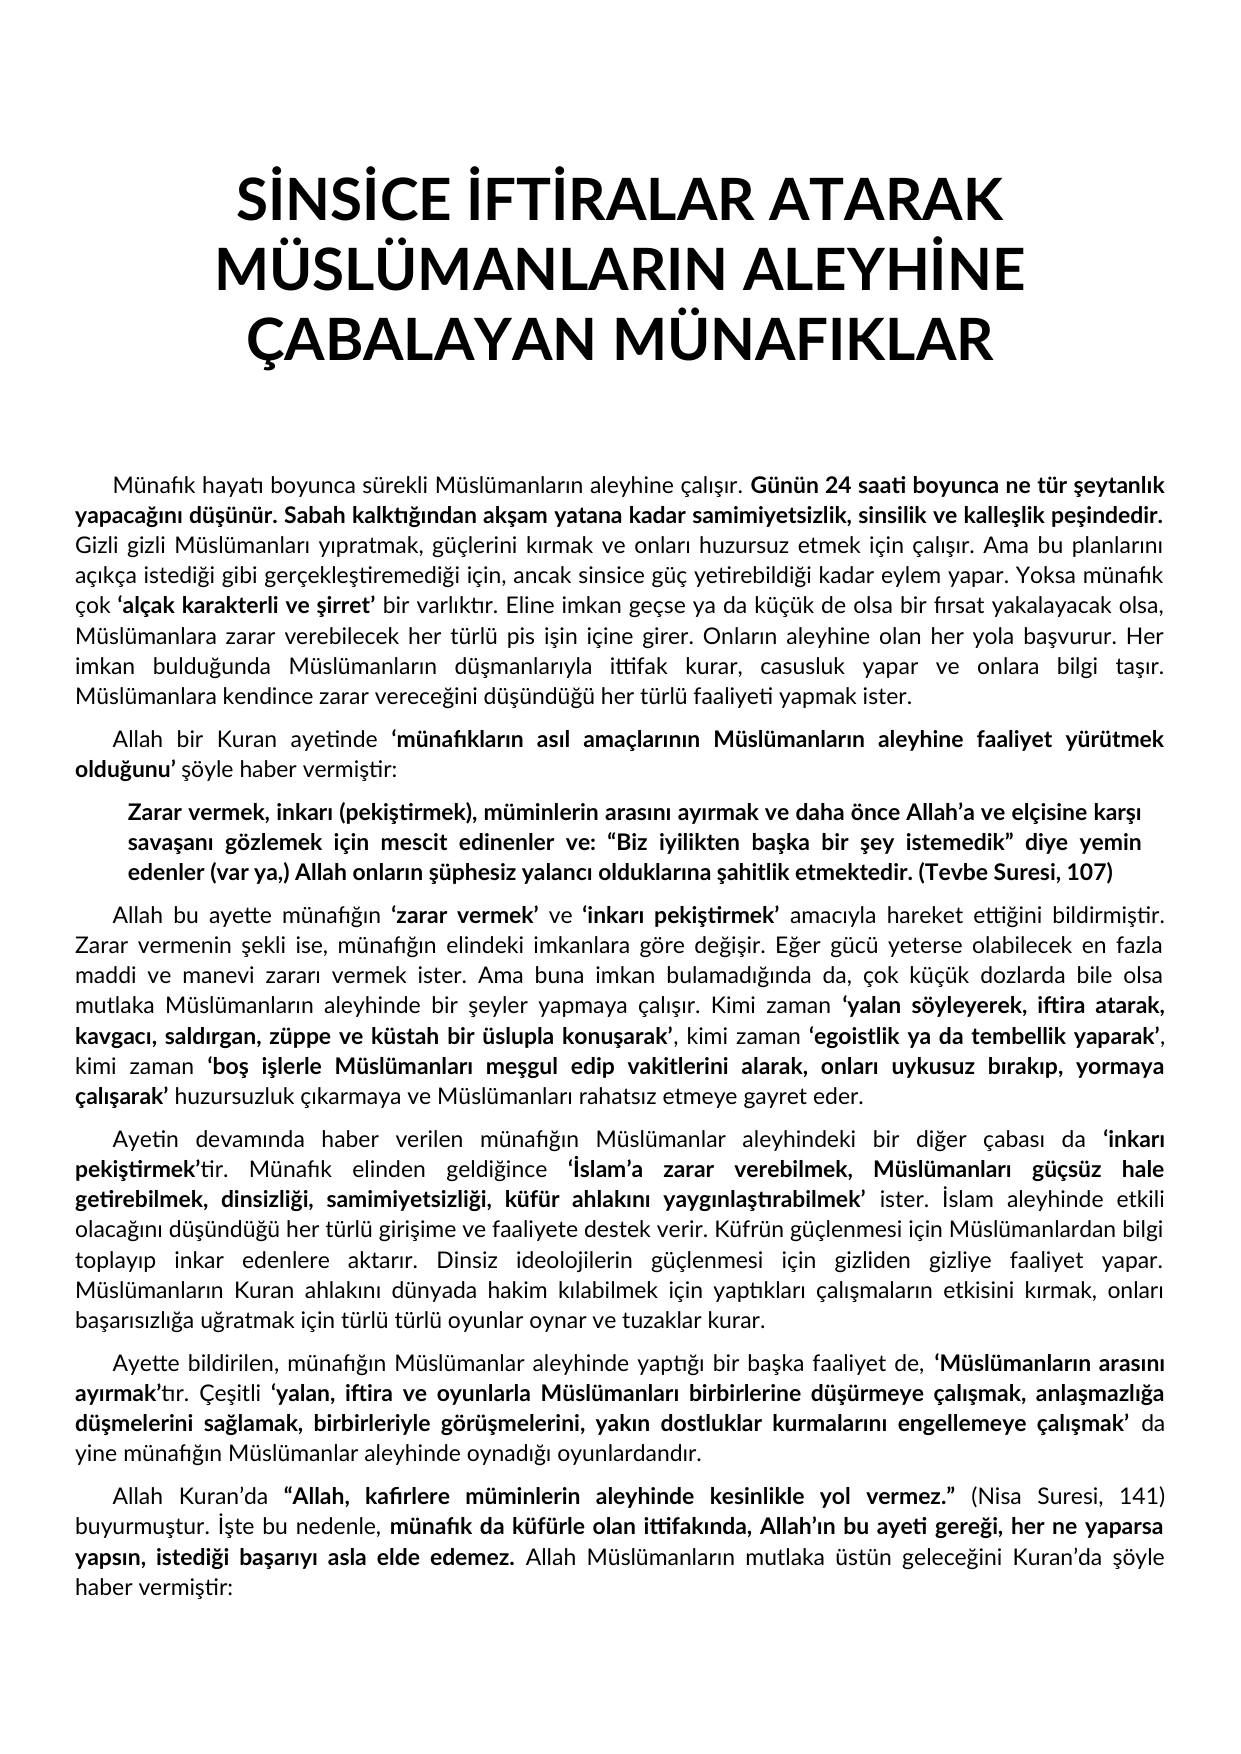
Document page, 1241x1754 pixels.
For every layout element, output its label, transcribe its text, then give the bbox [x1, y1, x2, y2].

text Münafık hayatı boyunca sürekli Müslümanların aleyhine çalışır. Günün 24 saati boyunca ne tür şeytanlık yapacağını düşünür. Sabah kalktığından akşam yatana kadar samimiyetsizlik, sinsilik ve kalleşlik peşindedir. Gizli gizli Müslümanları yıpratmak, güçlerini kırmak ve onları huzursuz etmek için çalışır. Ama bu planlarını açıkça istediği gibi gerçekleştiremediği için, ancak sinsice güç yetirebildiği kadar eylem yapar. Yoksa münafık çok ‘alçak karakterli ve şirret’ bir varlıktır. Eline imkan geçse ya da küçük de olsa bir fırsat yakalayacak olsa, Müslümanlara zarar verebilecek her türlü pis işin içine girer. Onların aleyhine olan her yola başvurur. Her imkan bulduğunda Müslümanların düşmanlarıyla ittifak kurar, casusluk yapar ve onlara bilgi taşır. Müslümanlara kendince zarar vereceğini düşündüğü her türlü faaliyeti yapmak ister. [75, 470, 1165, 709]
text Zarar vermek, inkarı (pekiştirmek), müminlerin arasını ayırmak ve daha önce Allah’a ve elçisine karşı savaşanı gözlemek için mescit edinenler ve: “Biz iyilikten başka bir şey istemedik” diye yemin edenler (var ya,) Allah onların şüphesiz yalancı olduklarına şahitlik etmektedir. (Tevbe Suresi, 107) [128, 797, 1143, 885]
text Allah bir Kuran ayetinde ‘münafıkların asıl amaçlarının Müslümanların aleyhine faaliyet yürütmek olduğunu’ şöyle haber vermiştir: [75, 724, 1165, 782]
text Ayetin devamında haber verilen münafığın Müslümanlar aleyhindeki bir diğer çabası da ‘inkarı pekiştirmek’tir. Münafık elinden geldiğince ‘İslam’a zarar verebilmek, Müslümanları güçsüz hale getirebilmek, dinsizliği, samimiyetsizliği, küfür ahlakını yaygınlaştırabilmek’ ister. İslam aleyhinde etkili olacağını düşündüğü her türlü girişime ve faaliyete destek verir. Küfrün güçlenmesi için Müslümanlardan bilgi toplayıp inkar edenlere aktarır. Dinsiz ideolojilerin güçlenmesi için gizliden gizliye faaliyet yapar. Müslümanların Kuran ahlakını dünyada hakim kılabilmek için yaptıkları çalışmaların etkisini kırmak, onları başarısızlığa uğratmak için türlü türlü oyunlar oynar ve tuzaklar kurar. [75, 1124, 1165, 1333]
text Ayette bildirilen, münafığın Müslümanlar aleyhinde yaptığı bir başka faaliyet de, ‘Müslümanların arasını ayırmak’tır. Çeşitli ‘yalan, iftira ve oyunlarla Müslümanları birbirlerine düşürmeye çalışmak, anlaşmazlığa düşmelerini sağlamak, birbirleriyle görüşmelerini, yakın dostluklar kurmalarını engellemeye çalışmak’ da yine münafığın Müslümanlar aleyhinde oynadığı oyunlardandır. [75, 1348, 1165, 1467]
text Allah bu ayette münafığın ‘zarar vermek’ ve ‘inkarı pekiştirmek’ amacıyla hareket ettiğini bildirmiştir. Zarar vermenin şekli ise, münafığın elindeki imkanlara göre değişir. Eğer gücü yeterse olabilecek en fazla maddi ve manevi zararı vermek ister. Ama buna imkan bulamadığında da, çok küçük dozlarda bile olsa mutlaka Müslümanların aleyhinde bir şeyler yapmaya çalışır. Kimi zaman ‘yalan söyleyerek, iftira atarak, kavgacı, saldırgan, züppe ve küstah bir üslupla konuşarak’, kimi zaman ‘egoistlik ya da tembellik yaparak’, kimi zaman ‘boş işlerle Müslümanları meşgul edip vakitlerini alarak, onları uykusuz bırakıp, yormaya çalışarak’ huzursuzluk çıkarmaya ve Müslümanları rahatsız etmeye gayret eder. [75, 901, 1165, 1109]
subtitle SİNSİCE İFTİRALAR ATARAK MÜSLÜMANLARIN ALEYHİNE ÇABALAYAN MÜNAFIKLAR [75, 162, 1165, 372]
text Allah Kuran’da “Allah, kafirlere müminlerin aleyhinde kesinlikle yol vermez.” (Nisa Suresi, 141) buyurmuştur. İşte bu nedenle, münafık da küfürle olan ittifakında, Allah’ın bu ayeti gereği, her ne yaparsa yapsın, istediği başarıyı asla elde edemez. Allah Müslümanların mutlaka üstün geleceğini Kuran’da şöyle haber vermiştir: [75, 1482, 1165, 1600]
